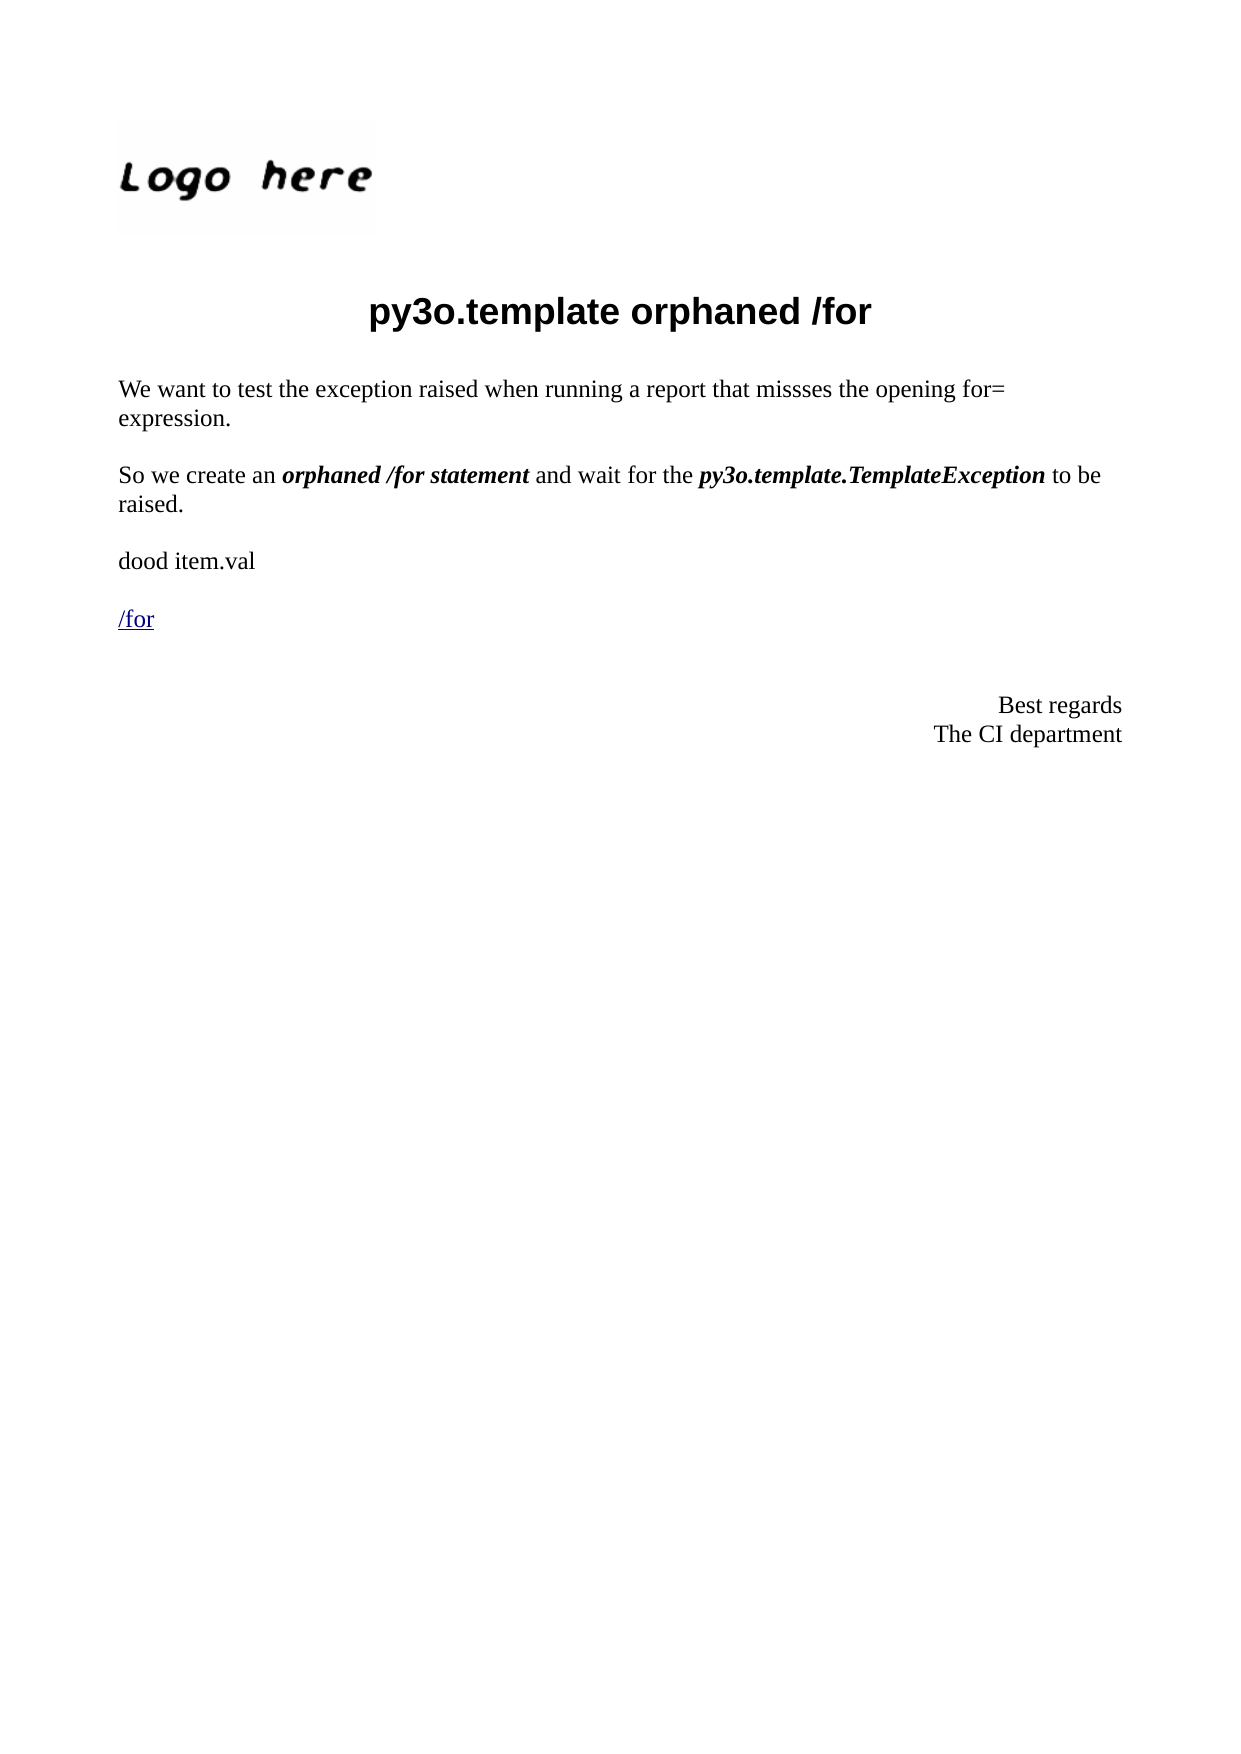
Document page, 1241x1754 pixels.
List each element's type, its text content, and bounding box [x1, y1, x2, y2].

text The CI department [118, 719, 1122, 748]
title py3o.template orphaned /for [118, 289, 1122, 333]
text So we create an orphaned /for statement and wait for the py3o.template.TemplateException to be raised. [118, 460, 1122, 518]
text Best regards [118, 690, 1122, 719]
picture [118, 118, 377, 236]
text dood item.val [118, 546, 1122, 575]
text /for [118, 604, 1122, 633]
text We want to test the exception raised when running a report that missses the opening for= expression. [118, 374, 1122, 431]
